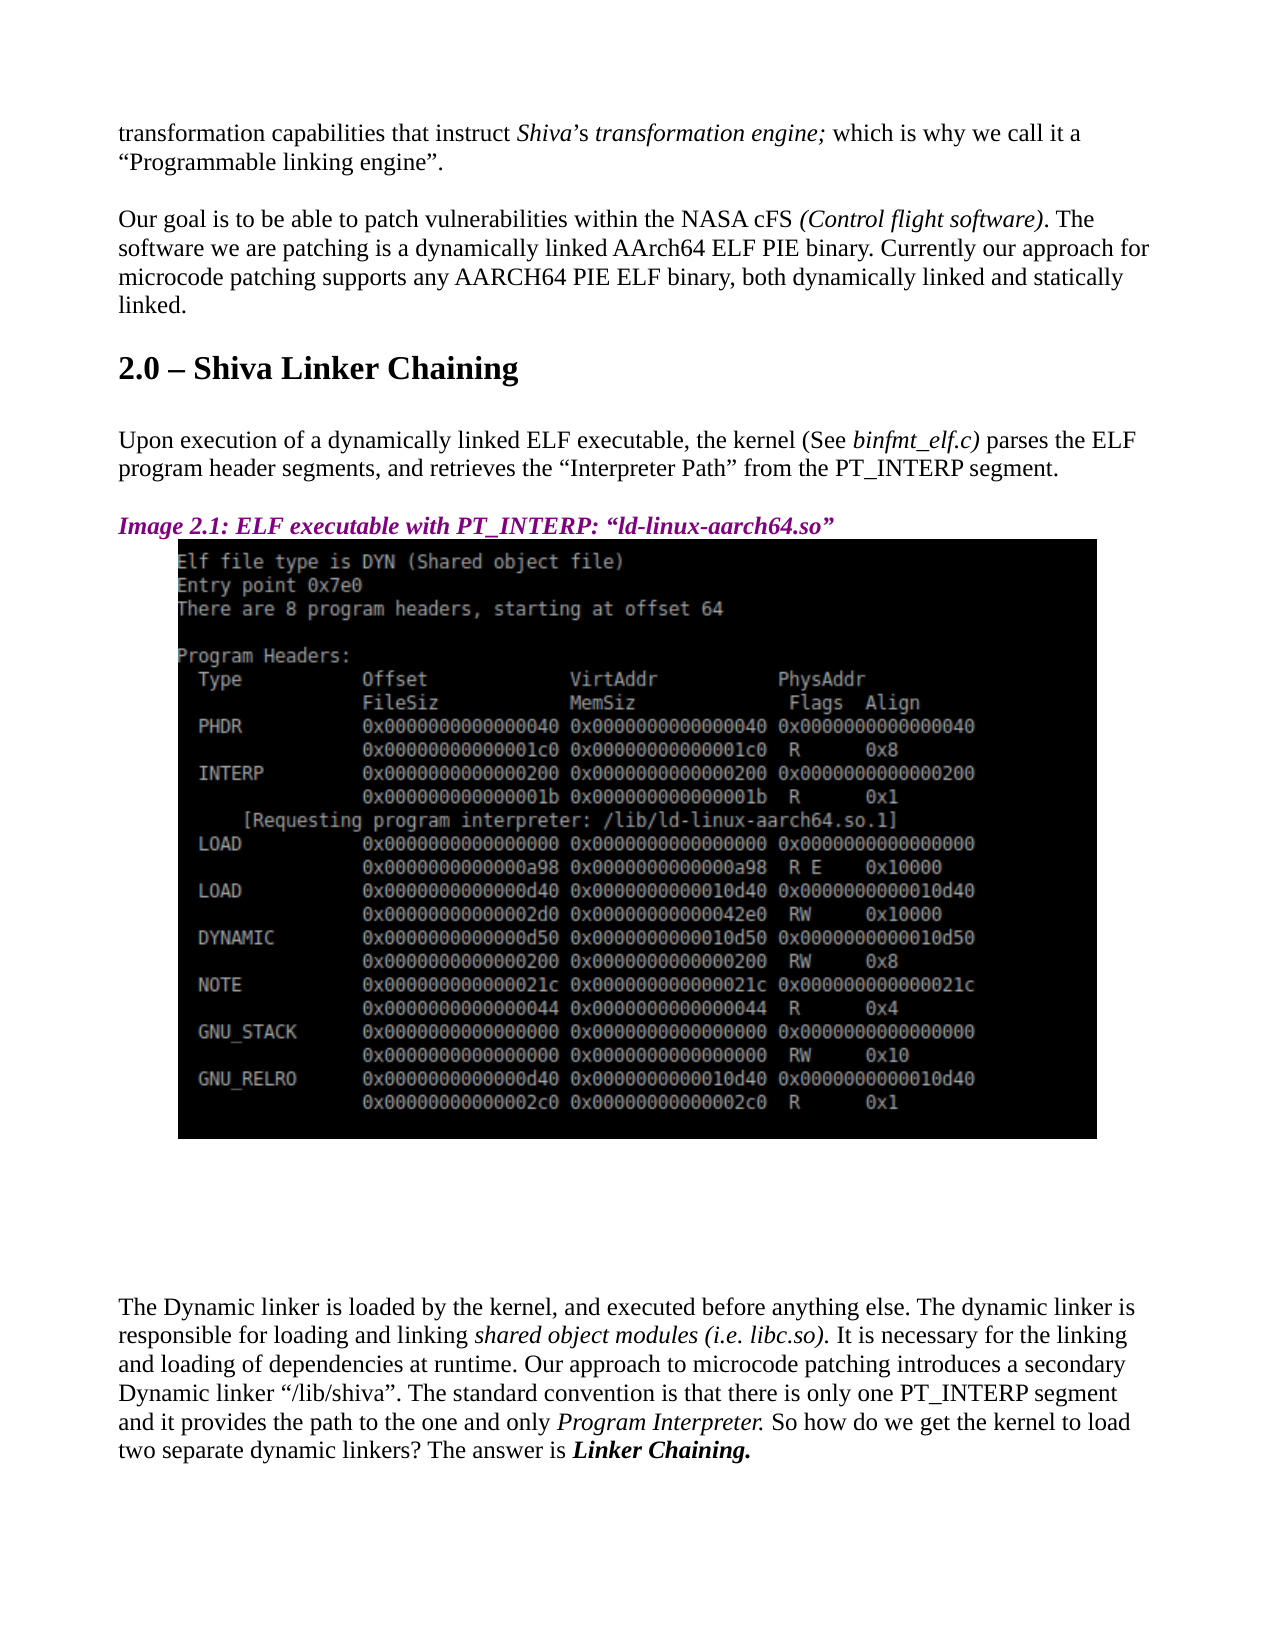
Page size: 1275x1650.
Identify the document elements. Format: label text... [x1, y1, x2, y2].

picture [178, 539, 1097, 1139]
text transformation capabilities that instruct Shiva’s transformation engine; which is why we call it a “Programmable linking engine”. [118, 118, 1157, 176]
text Image 2.1: ELF executable with PT_INTERP: “ld-linux-aarch64.so” [118, 511, 1157, 540]
text Our goal is to be able to patch vulnerabilities within the NASA cFS (Control flight software). The software we are patching is a dynamically linked AArch64 ELF PIE binary. Currently our approach for microcode patching supports any AARCH64 PIE ELF binary, both dynamically linked and statically linked. [118, 204, 1157, 319]
text Upon execution of a dynamically linked ELF executable, the kernel (See binfmt_elf.c) parses the ELF program header segments, and retrieves the “Interpreter Path” from the PT_INTERP segment. [118, 425, 1157, 482]
text The Dynamic linker is loaded by the kernel, and executed before anything else. The dynamic linker is responsible for loading and linking shared object modules (i.e. libc.so). It is necessary for the linking and loading of dependencies at runtime. Our approach to microcode patching introduces a secondary Dynamic linker “/lib/shiva”. The standard convention is that there is only one PT_INTERP segment and it provides the path to the one and only Program Interpreter. So how do we get the kernel to load two separate dynamic linkers? The answer is Linker Chaining. [118, 1292, 1157, 1464]
text 2.0 – Shiva Linker Chaining [118, 348, 1157, 386]
